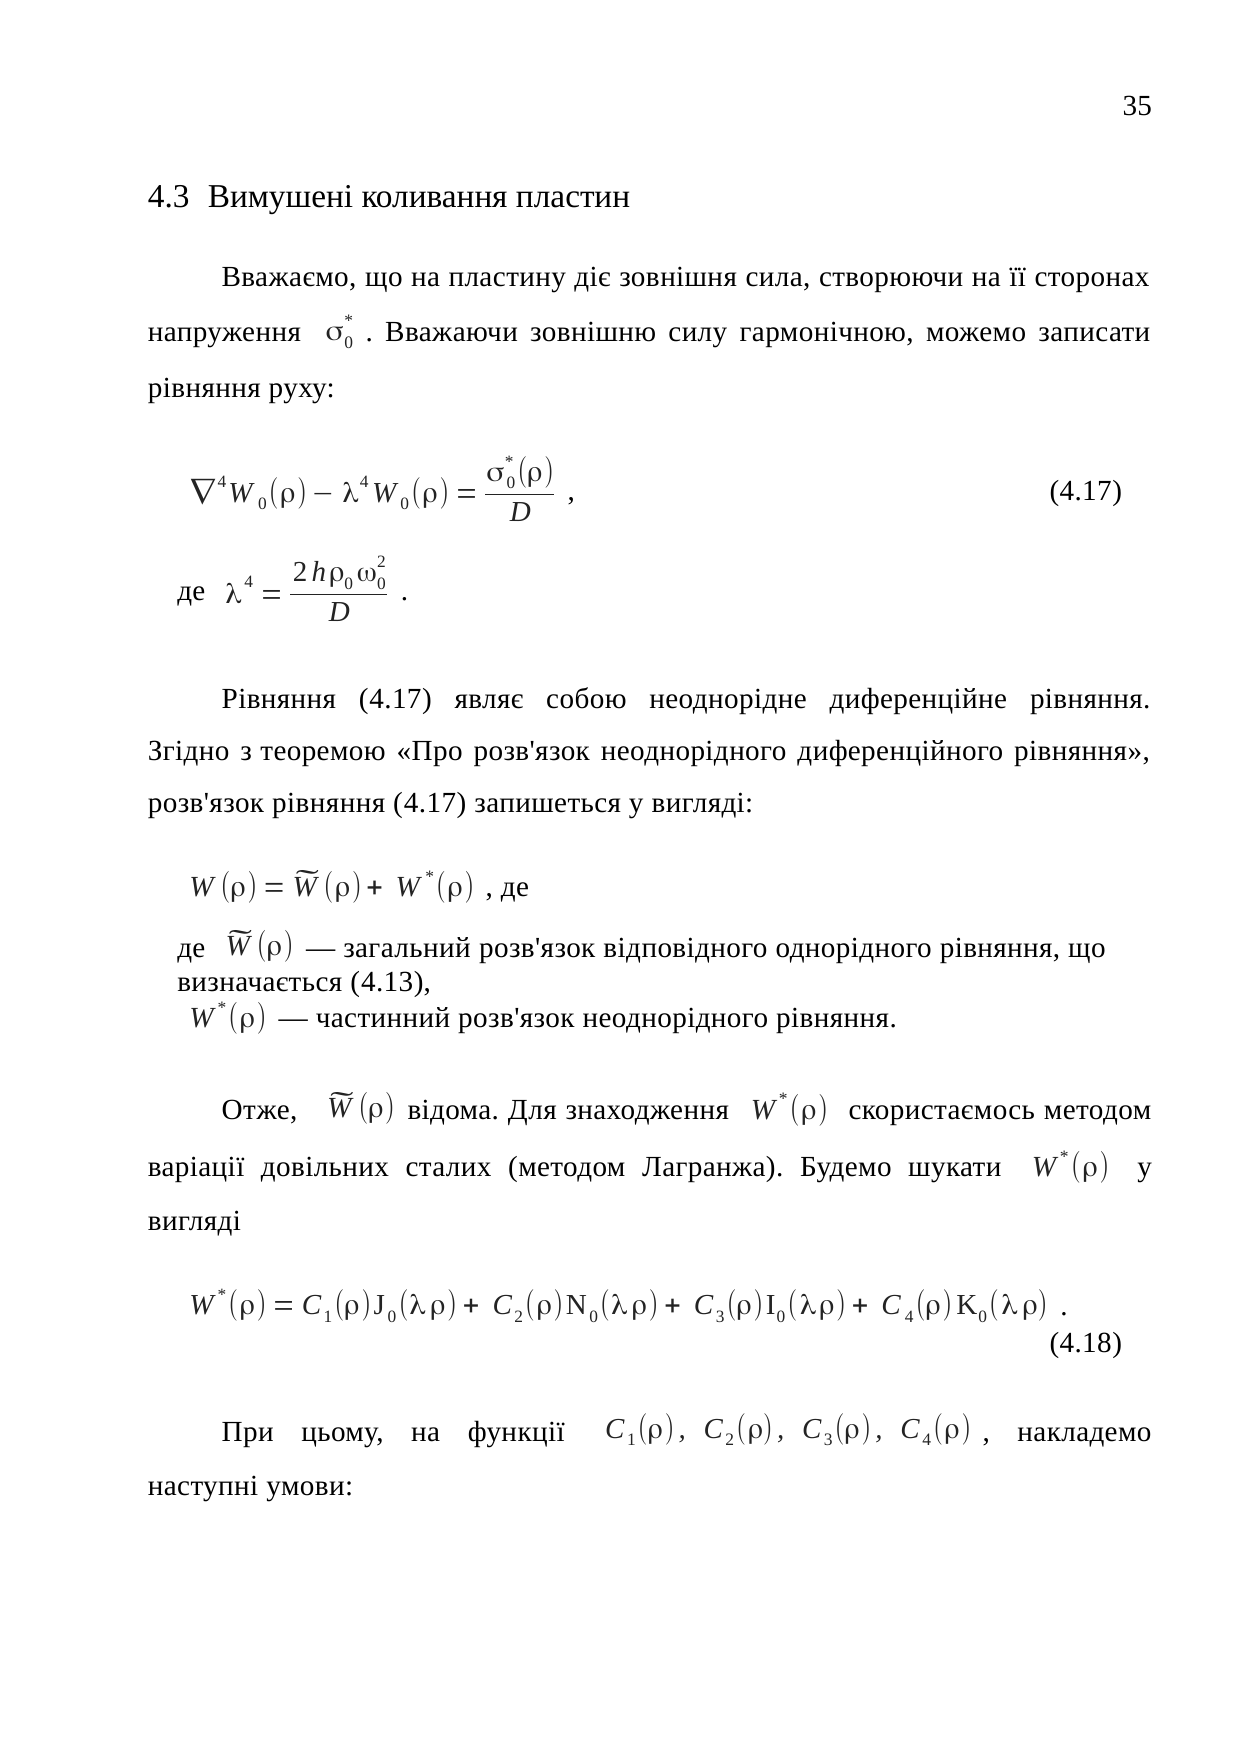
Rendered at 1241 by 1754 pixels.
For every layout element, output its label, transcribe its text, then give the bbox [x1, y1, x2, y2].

text При цьому, на функції , накладемо наступні умови: [148, 1412, 1152, 1502]
text Рівняння (4.17) являє собою неоднорідне диференційне рівняння. Згідно з теоремою «Про розв'язок неоднорідного диференційного рівняння», розв'язок рівняння (4.17) запишеться у вигляді: [148, 681, 1152, 819]
text , (4.17) [148, 423, 1152, 522]
subtitle Вимушені коливання пластин [148, 176, 1152, 215]
text , де [148, 838, 1152, 899]
text де — загальний розв'язок відповідного однорідного рівняння, що визначається (4.13), — частинний розв'язок неоднорідного рівняння. [148, 899, 1152, 1066]
text де . [148, 522, 1152, 658]
text Вважаємо, що на пластину діє зовнішня сила, створюючи на її сторонах напруження . Вважаючи зовнішню силу гармонічною, можемо записати рівняння руху: [148, 259, 1152, 403]
text Отже, відома. Для знаходження скористаємось методом варіації довільних сталих (методом Лагранжа). Будемо шукати у вигляді [148, 1089, 1152, 1237]
text . (4.18) [148, 1256, 1152, 1389]
